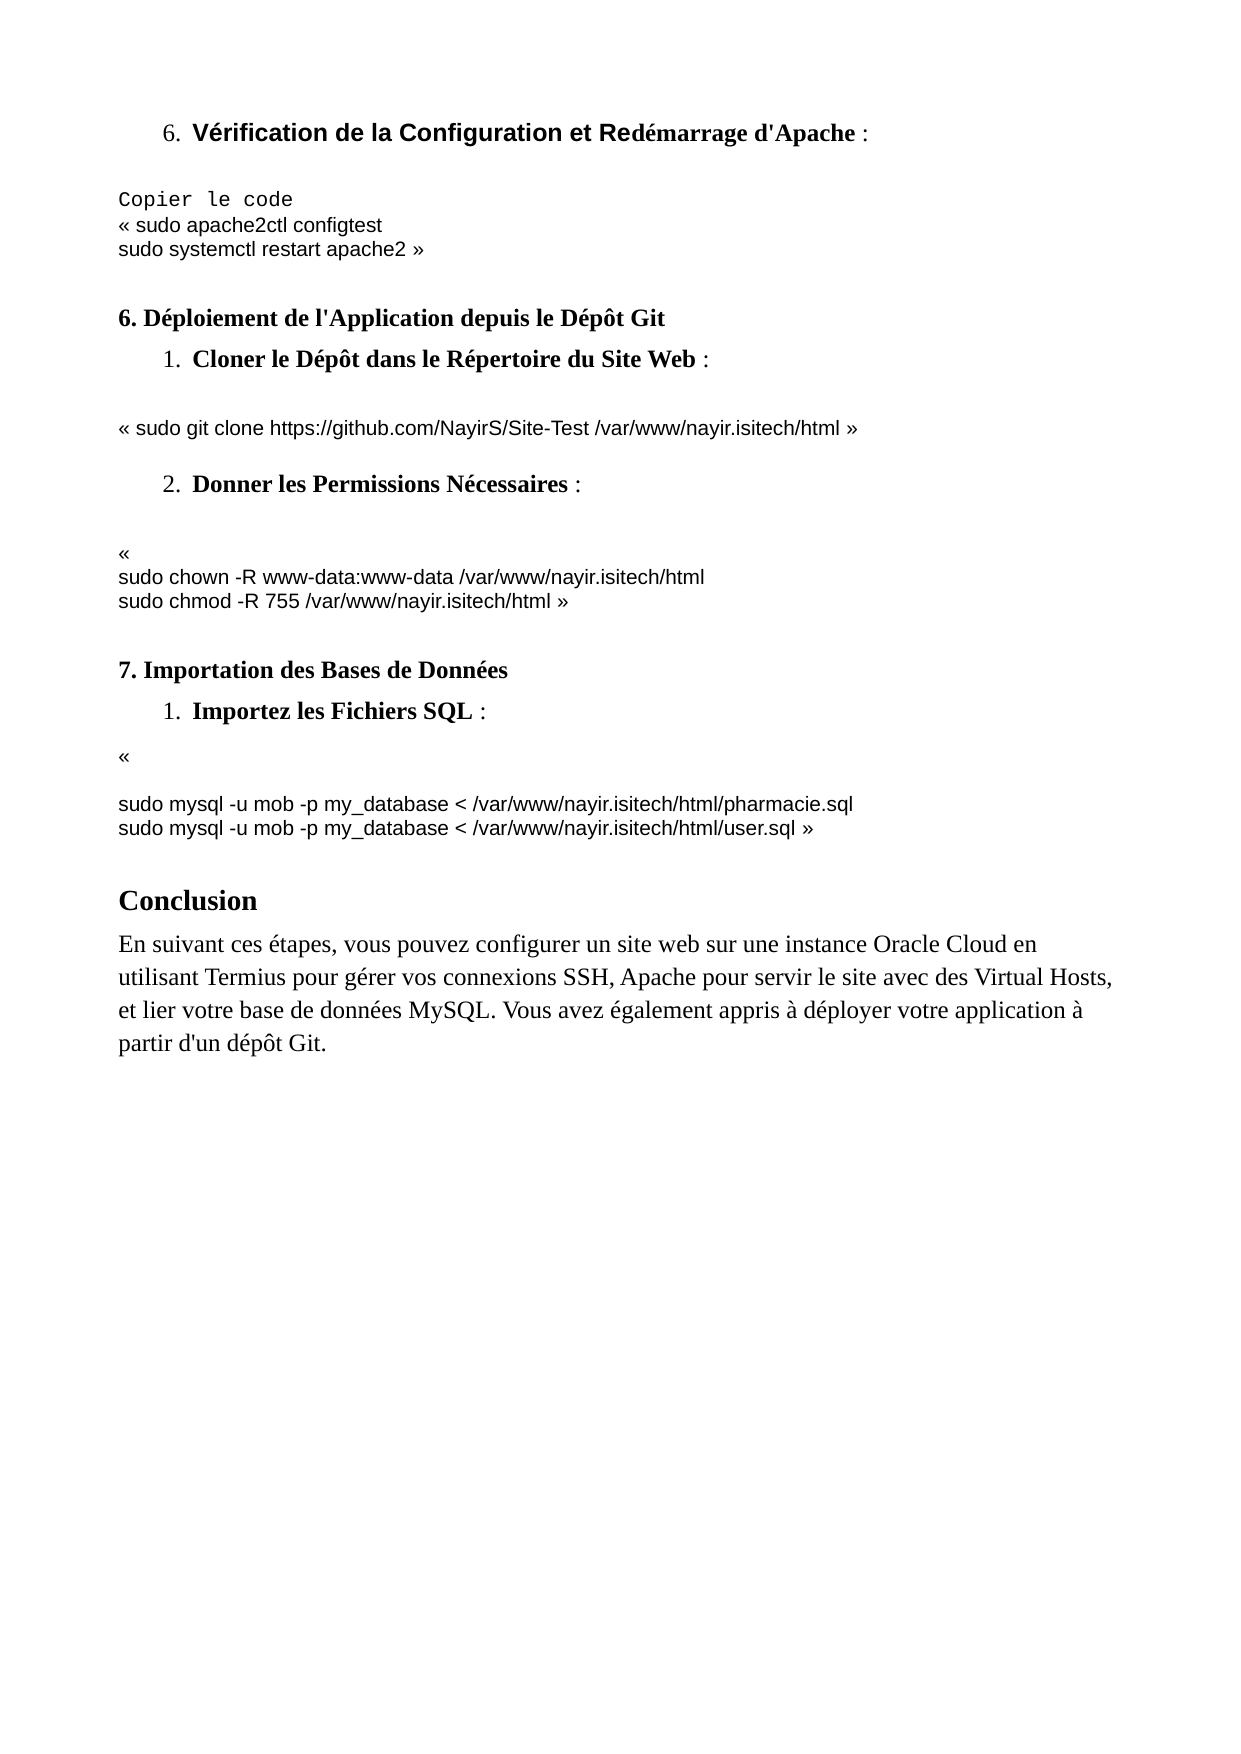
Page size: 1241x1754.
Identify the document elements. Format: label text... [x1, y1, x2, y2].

text En suivant ces étapes, vous pouvez configurer un site web sur une instance Oracle Cloud en utilisant Termius pour gérer vos connexions SSH, Apache pour servir le site avec des Virtual Hosts, et lier votre base de données MySQL. Vous avez également appris à déployer votre application à partir d'un dépôt Git. [118, 929, 1122, 1057]
text sudo systemctl restart apache2 » [118, 237, 1122, 261]
text « sudo git clone https://github.com/NayirS/Site-Test /var/www/nayir.isitech/html » [118, 416, 1122, 440]
list Importez les Fichiers SQL : [162, 696, 1122, 725]
text Copier le code [118, 189, 1122, 213]
text sudo chown -R www-data:www-data /var/www/nayir.isitech/html [118, 565, 1122, 589]
subtitle 6. Déploiement de l'Application depuis le Dépôt Git [118, 303, 1122, 332]
subtitle 7. Importation des Bases de Données [118, 655, 1122, 683]
text « [118, 743, 1122, 767]
text sudo chmod -R 755 /var/www/nayir.isitech/html » [118, 589, 1122, 613]
text « [118, 541, 1122, 565]
subtitle Conclusion [118, 883, 1122, 917]
text sudo mysql -u mob -p my_database < /var/www/nayir.isitech/html/user.sql » [118, 815, 1122, 839]
text « sudo apache2ctl configtest [118, 213, 1122, 237]
list Donner les Permissions Nécessaires : [162, 469, 1122, 498]
list Vérification de la Configuration et Redémarrage d'Apache : [162, 118, 1122, 147]
list Cloner le Dépôt dans le Répertoire du Site Web : [162, 344, 1122, 373]
text sudo mysql -u mob -p my_database < /var/www/nayir.isitech/html/pharmacie.sql [118, 791, 1122, 815]
